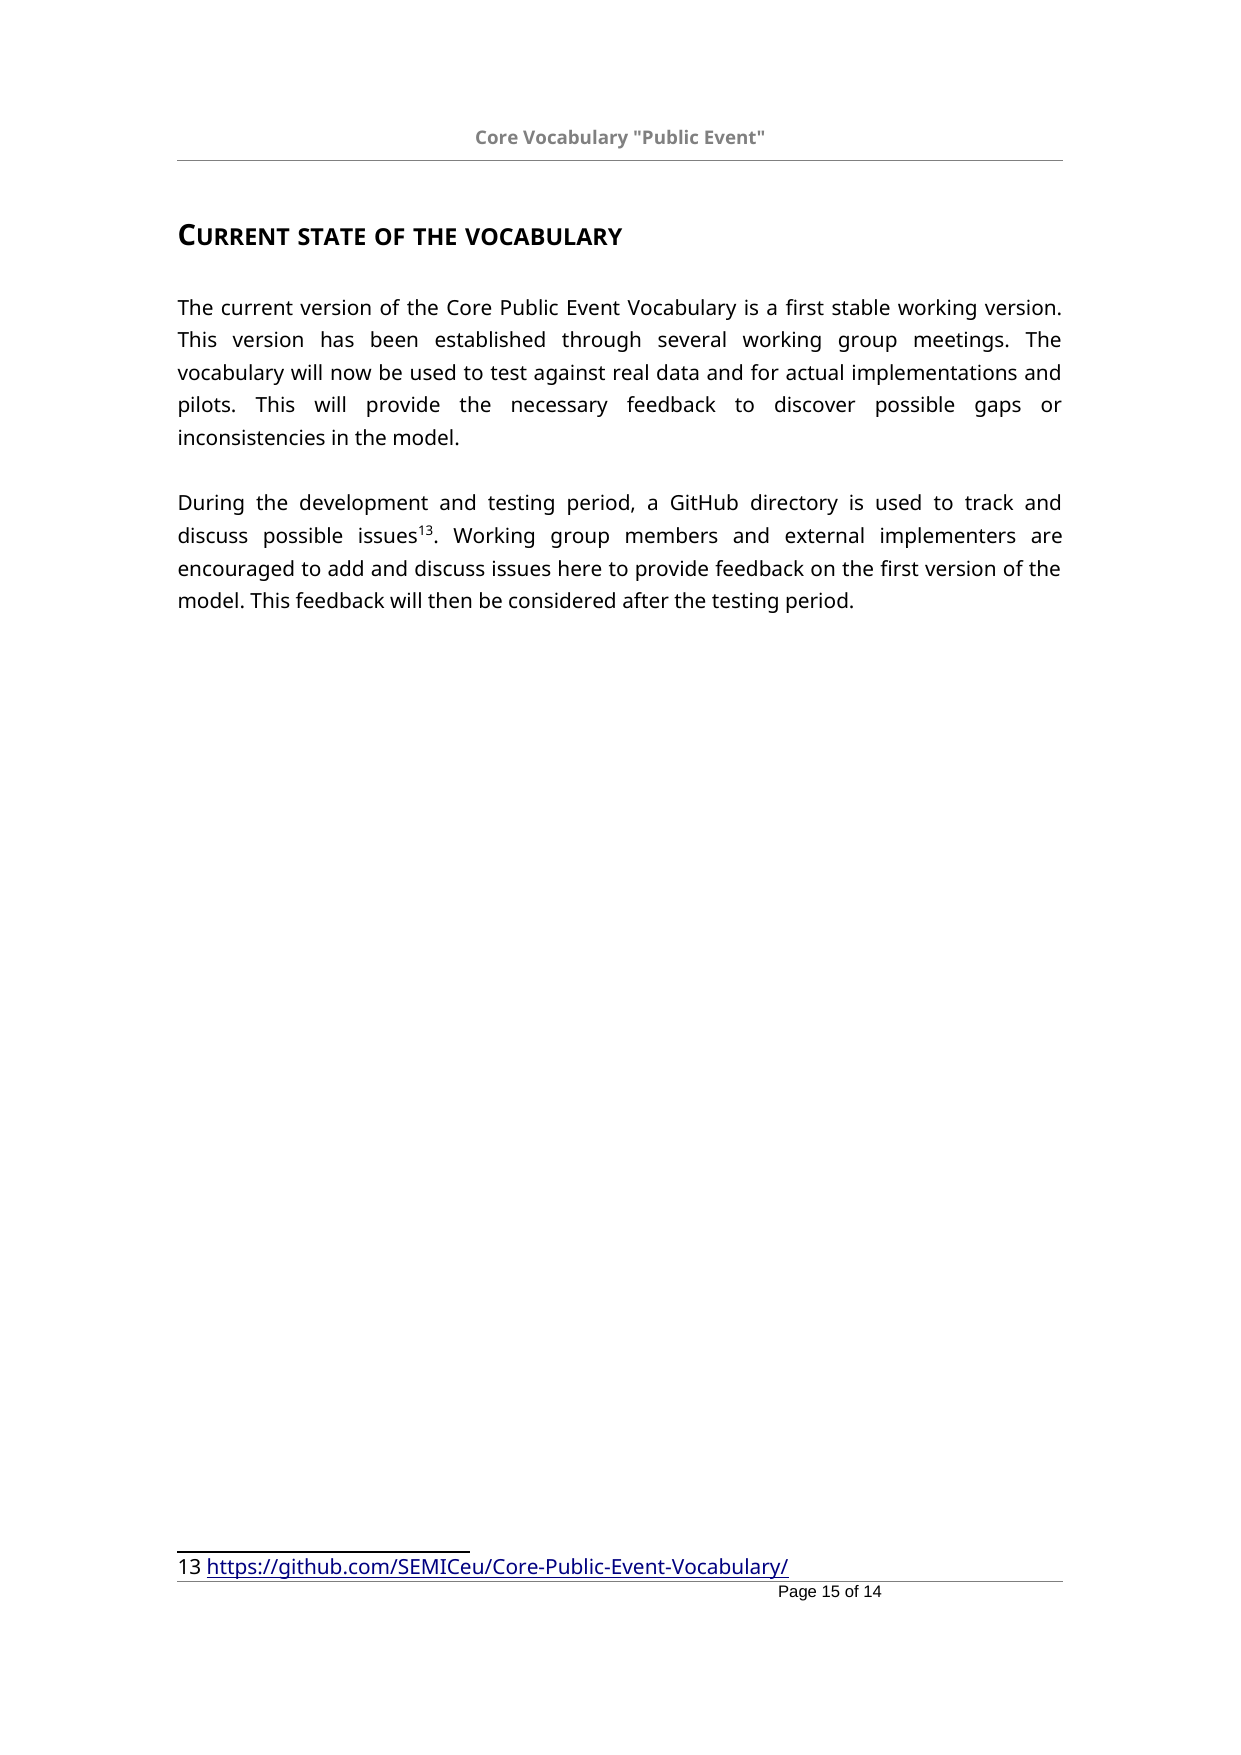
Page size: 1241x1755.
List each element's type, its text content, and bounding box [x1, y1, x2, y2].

text The current version of the Core Public Event Vocabulary is a first stable working version. This version has been established through several working group meetings. The vocabulary will now be used to test against real data and for actual implementations and pilots. This will provide the necessary feedback to discover possible gaps or inconsistencies in the model. [177, 293, 1063, 452]
text https://github.com/SEMICeu/Core-Public-Event-Vocabulary/ [177, 1552, 1063, 1581]
text During the development and testing period, a GitHub directory is used to track and discuss possible issues. Working group members and external implementers are encouraged to add and discuss issues here to provide feedback on the first version of the model. This feedback will then be considered after the testing period. [177, 488, 1063, 615]
subtitle Current state of the vocabulary [177, 214, 1063, 254]
